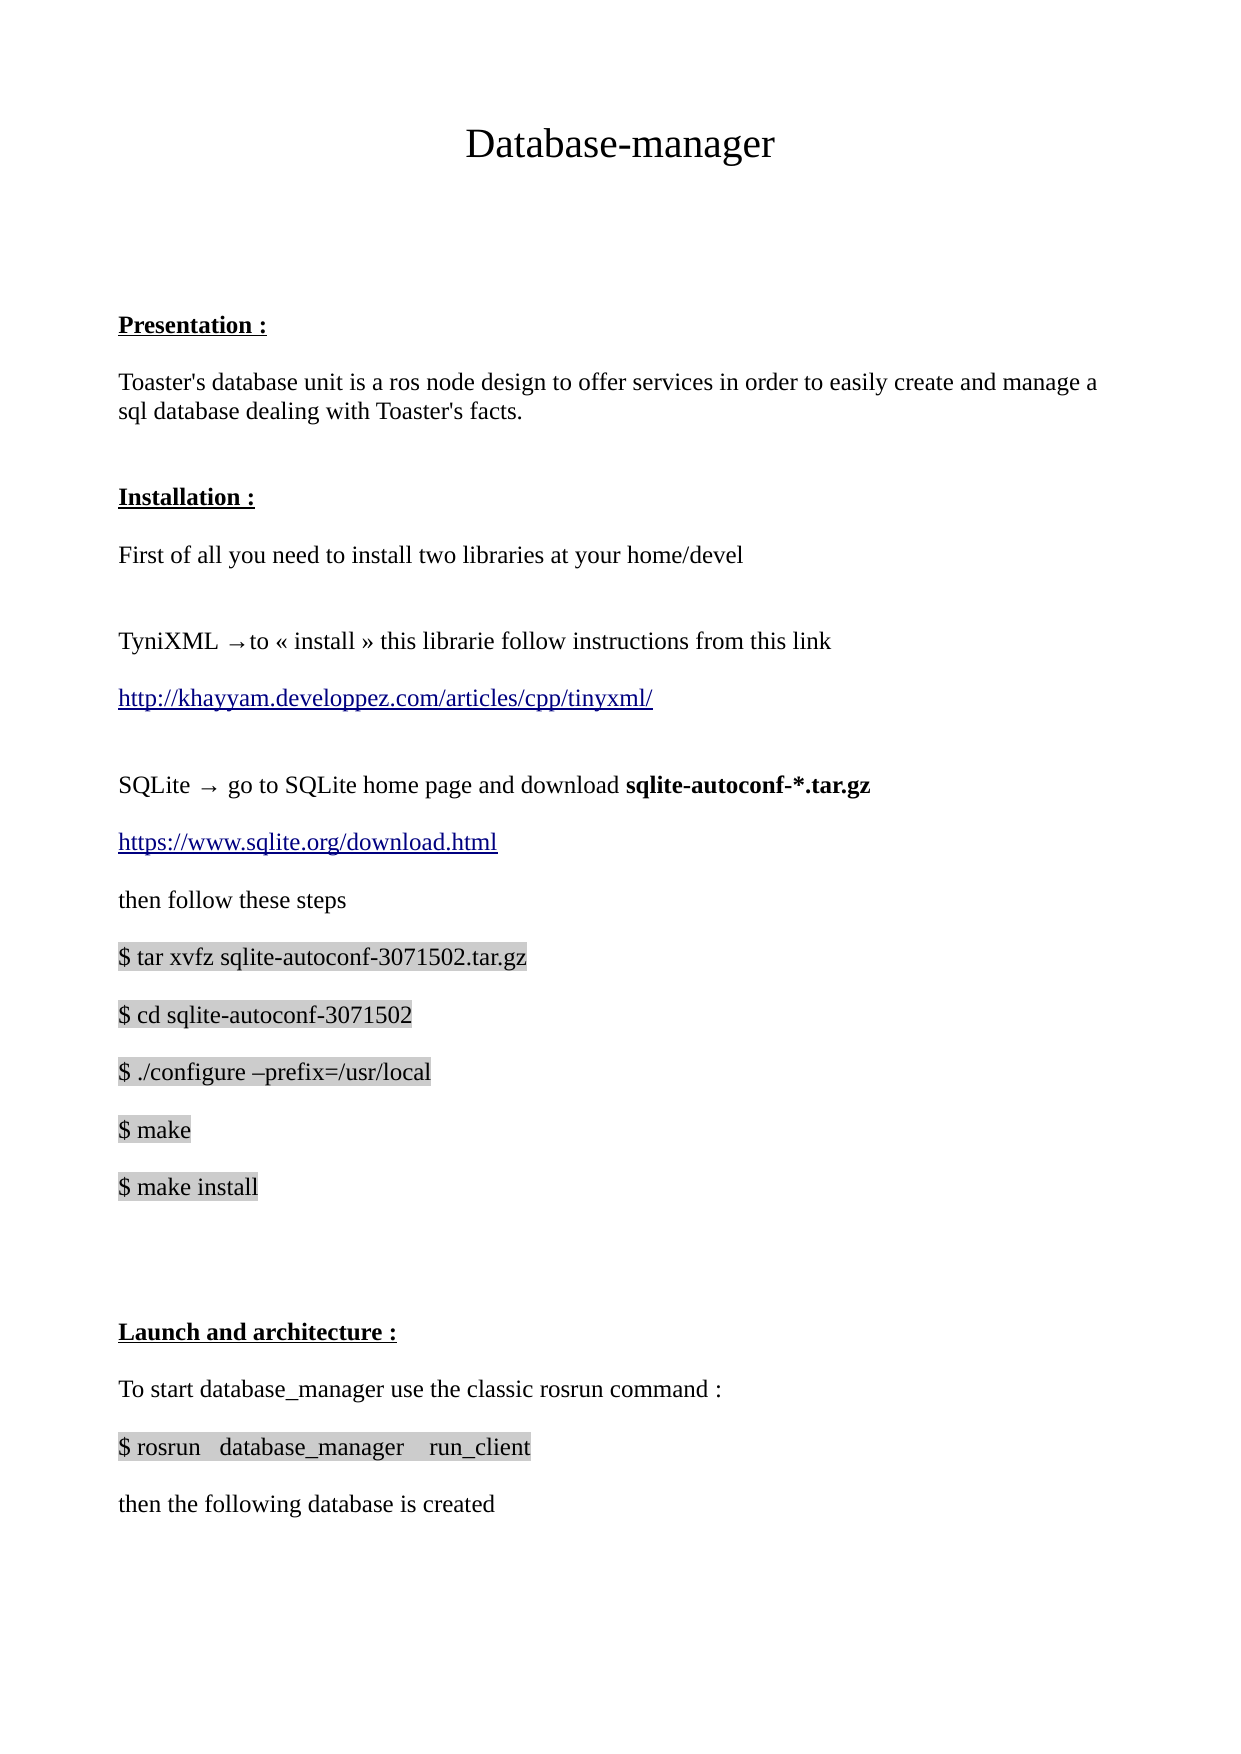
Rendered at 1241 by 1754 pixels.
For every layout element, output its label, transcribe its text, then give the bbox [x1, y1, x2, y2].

text then the following database is created [118, 1489, 1122, 1518]
text $ tar xvfz sqlite-autoconf-3071502.tar.gz [118, 942, 1122, 971]
text SQLite → go to SQLite home page and download sqlite-autoconf-*.tar.gz [118, 770, 1122, 798]
text TyniXML →to « install » this librarie follow instructions from this link [118, 626, 1122, 655]
text $ make install [118, 1172, 1122, 1201]
text then follow these steps [118, 885, 1122, 913]
text First of all you need to install two libraries at your home/devel [118, 540, 1122, 568]
text Installation : [118, 482, 1122, 511]
text http://khayyam.developpez.com/articles/cpp/tinyxml/ [118, 683, 1122, 712]
text Launch and architecture : [118, 1317, 1122, 1346]
text https://www.sqlite.org/download.html [118, 827, 1122, 856]
text Toaster's database unit is a ros node design to offer services in order to easily create and manage a sql database dealing with Toaster's facts. [118, 367, 1122, 425]
text $ rosrun database_manager run_client [118, 1432, 1122, 1461]
text $ ./configure –prefix=/usr/local [118, 1057, 1122, 1086]
text To start database_manager use the classic rosrun command : [118, 1374, 1122, 1403]
text $ make [118, 1115, 1122, 1143]
text Presentation : [118, 310, 1122, 338]
text $ cd sqlite-autoconf-3071502 [118, 1000, 1122, 1028]
text Database-manager [118, 118, 1122, 166]
